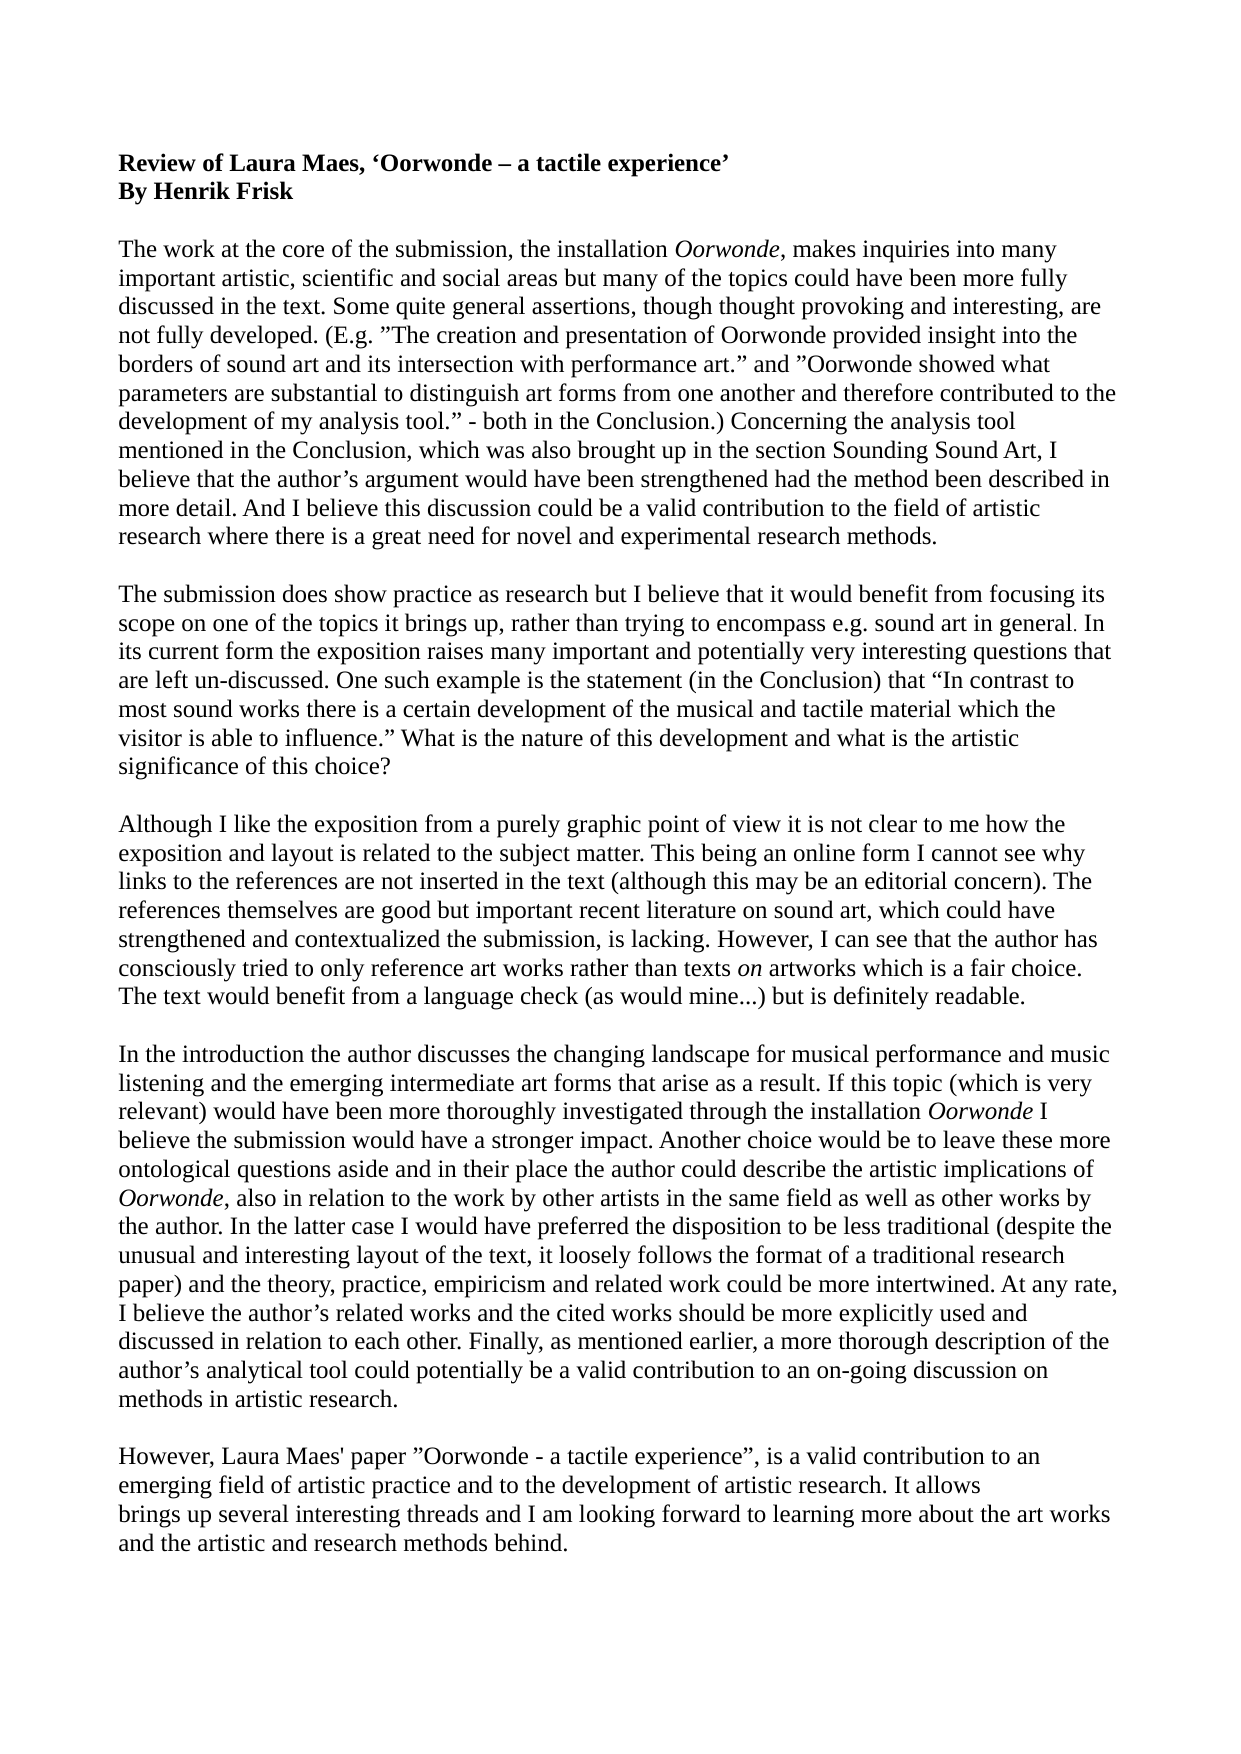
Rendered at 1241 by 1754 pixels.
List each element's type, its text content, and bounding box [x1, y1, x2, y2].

text Although I like the exposition from a purely graphic point of view it is not clear to me how the exposition and layout is related to the subject matter. This being an online form I cannot see why links to the references are not inserted in the text (although this may be an editorial concern). The references themselves are good but important recent literature on sound art, which could have strengthened and contextualized the submission, is lacking. However, I can see that the author has consciously tried to only reference art works rather than texts on artworks which is a fair choice. The text would benefit from a language check (as would mine...) but is definitely readable. [118, 809, 1122, 1010]
text The work at the core of the submission, the installation Oorwonde, makes inquiries into many important artistic, scientific and social areas but many of the topics could have been more fully discussed in the text. Some quite general assertions, though thought provoking and interesting, are not fully developed. (E.g. ”The creation and presentation of Oorwonde provided insight into the borders of sound art and its intersection with performance art.” and ”Oorwonde showed what parameters are substantial to distinguish art forms from one another and therefore contributed to the development of my analysis tool.” - both in the Conclusion.) Concerning the analysis tool mentioned in the Conclusion, which was also brought up in the section Sounding Sound Art, I believe that the author’s argument would have been strengthened had the method been described in more detail. And I believe this discussion could be a valid contribution to the field of artistic research where there is a great need for novel and experimental research methods. [118, 234, 1122, 550]
text By Henrik Frisk [118, 176, 1122, 205]
text brings up several interesting threads and I am looking forward to learning more about the art works and the artistic and research methods behind. [118, 1499, 1122, 1556]
text Review of Laura Maes, ‘Oorwonde – a tactile experience’ [118, 148, 1122, 176]
text The submission does show practice as research but I believe that it would benefit from focusing its scope on one of the topics it brings up, rather than trying to encompass e.g. sound art in general. In its current form the exposition raises many important and potentially very interesting questions that are left un-discussed. One such example is the statement (in the Conclusion) that “In contrast to most sound works there is a certain development of the musical and tactile material which the visitor is able to influence.” What is the nature of this development and what is the artistic significance of this choice? [118, 579, 1122, 780]
text In the introduction the author discusses the changing landscape for musical performance and music listening and the emerging intermediate art forms that arise as a result. If this topic (which is very relevant) would have been more thoroughly investigated through the installation Oorwonde I believe the submission would have a stronger impact. Another choice would be to leave these more ontological questions aside and in their place the author could describe the artistic implications of Oorwonde, also in relation to the work by other artists in the same field as well as other works by the author. In the latter case I would have preferred the disposition to be less traditional (despite the unusual and interesting layout of the text, it loosely follows the format of a traditional research paper) and the theory, practice, empiricism and related work could be more intertwined. At any rate, I believe the author’s related works and the cited works should be more explicitly used and discussed in relation to each other. Finally, as mentioned earlier, a more thorough description of the author’s analytical tool could potentially be a valid contribution to an on-going discussion on methods in artistic research. [118, 1039, 1122, 1413]
text However, Laura Maes' paper ”Oorwonde - a tactile experience”, is a valid contribution to an emerging field of artistic practice and to the development of artistic research. It allows [118, 1441, 1122, 1499]
